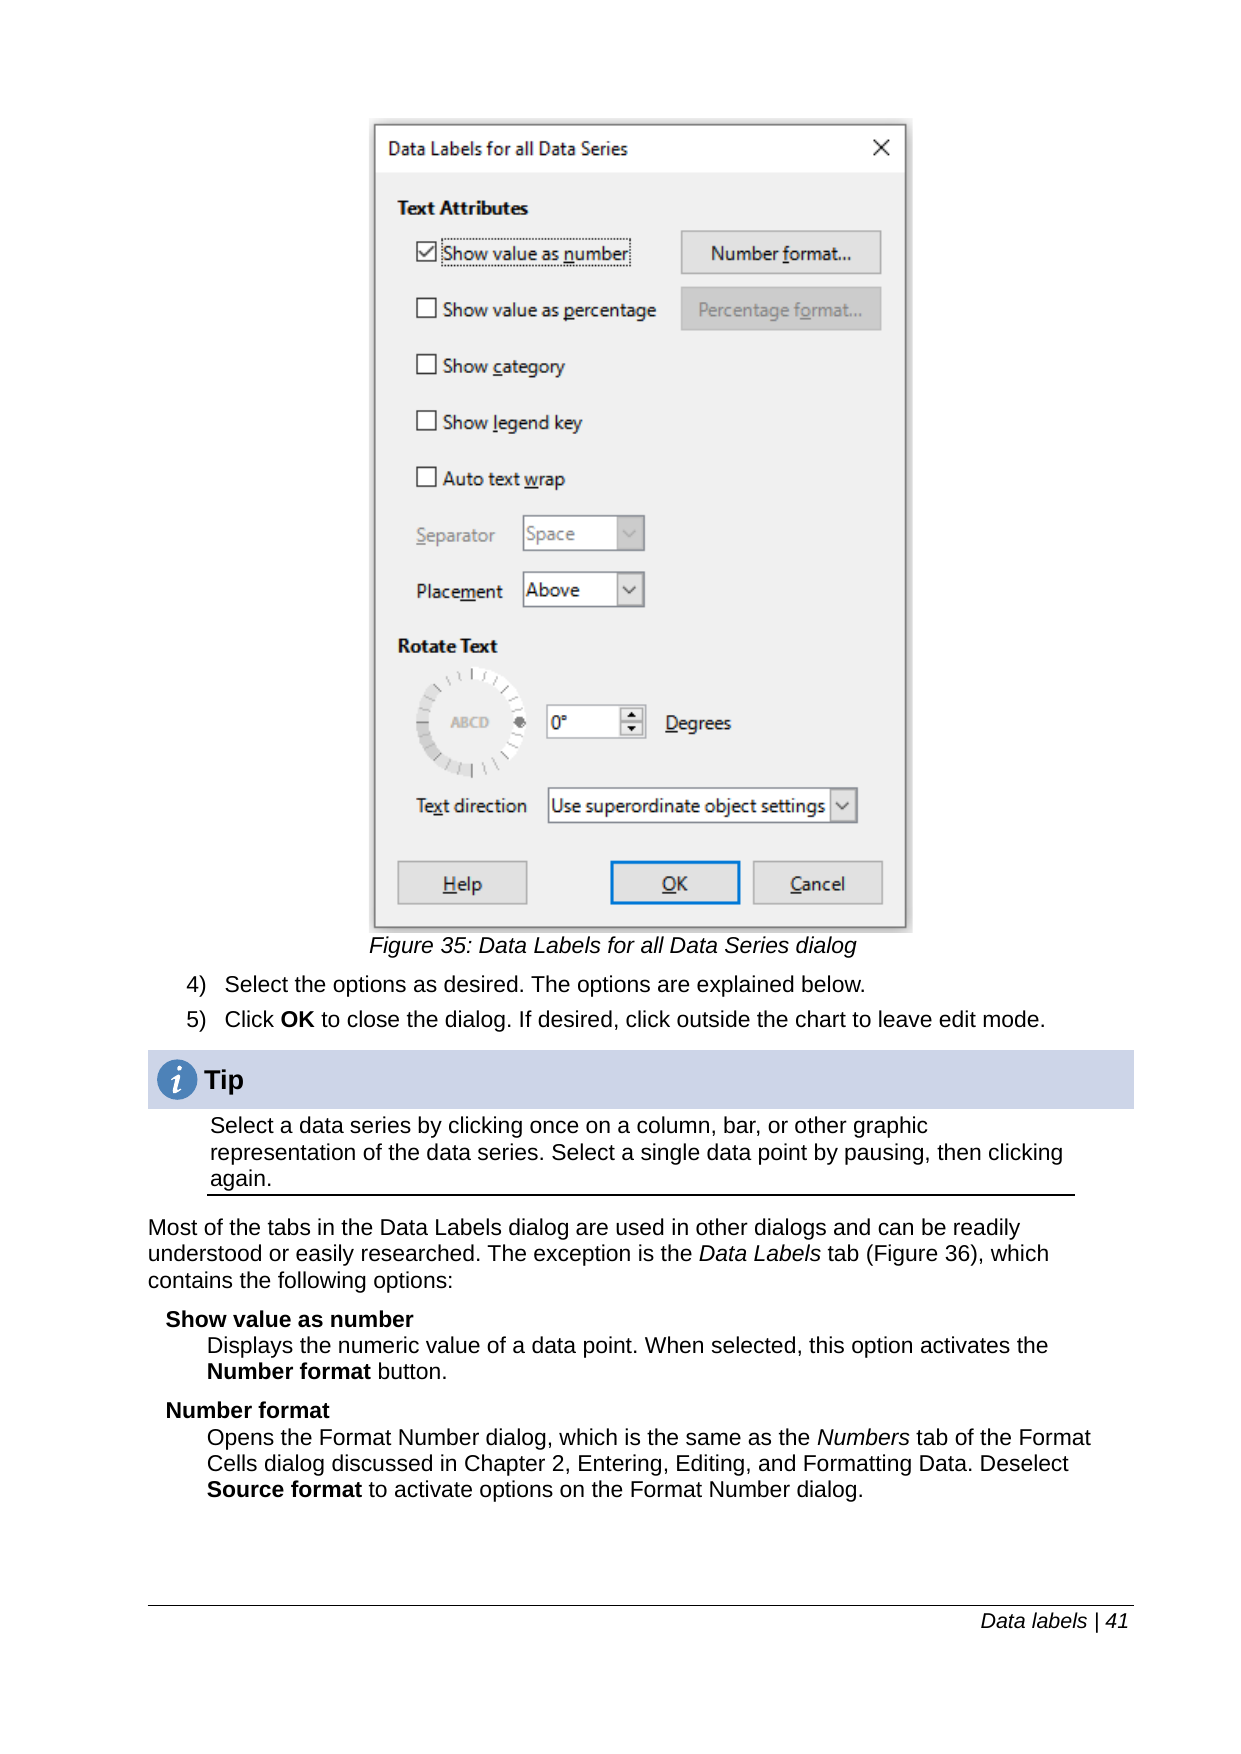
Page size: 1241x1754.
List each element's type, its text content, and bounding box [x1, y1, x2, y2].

picture [368, 118, 913, 933]
text Figure 35: Data Labels for all Data Series dialog [369, 933, 913, 959]
text Number format [165, 1397, 1134, 1423]
subtitle Tip [148, 1050, 1134, 1109]
text Opens the Format Number dialog, which is the same as the Numbers tab of the Format Cells dialog discussed in Chapter 2, Entering, Editing, and Formatting Data. Deselect Source format to activate options on the Format Number dialog. [207, 1423, 1134, 1503]
text Show value as number [165, 1306, 1134, 1332]
list Select the options as desired. The options are explained below. [207, 971, 1134, 997]
text Select a data series by clicking once on a column, bar, or other graphic representation of the data series. Select a single data point by pausing, then clicking again. [207, 1109, 1075, 1194]
text Displays the numeric value of a data point. When selected, this option activates the Number format button. [207, 1332, 1134, 1385]
list Click OK to close the dialog. If desired, click outside the chart to leave edit mode. [207, 1006, 1134, 1032]
text Most of the tabs in the Data Labels dialog are used in other dialogs and can be readily understood or easily researched. The exception is the Data Labels tab (Figure 36), which contains the following options: [148, 1214, 1134, 1293]
